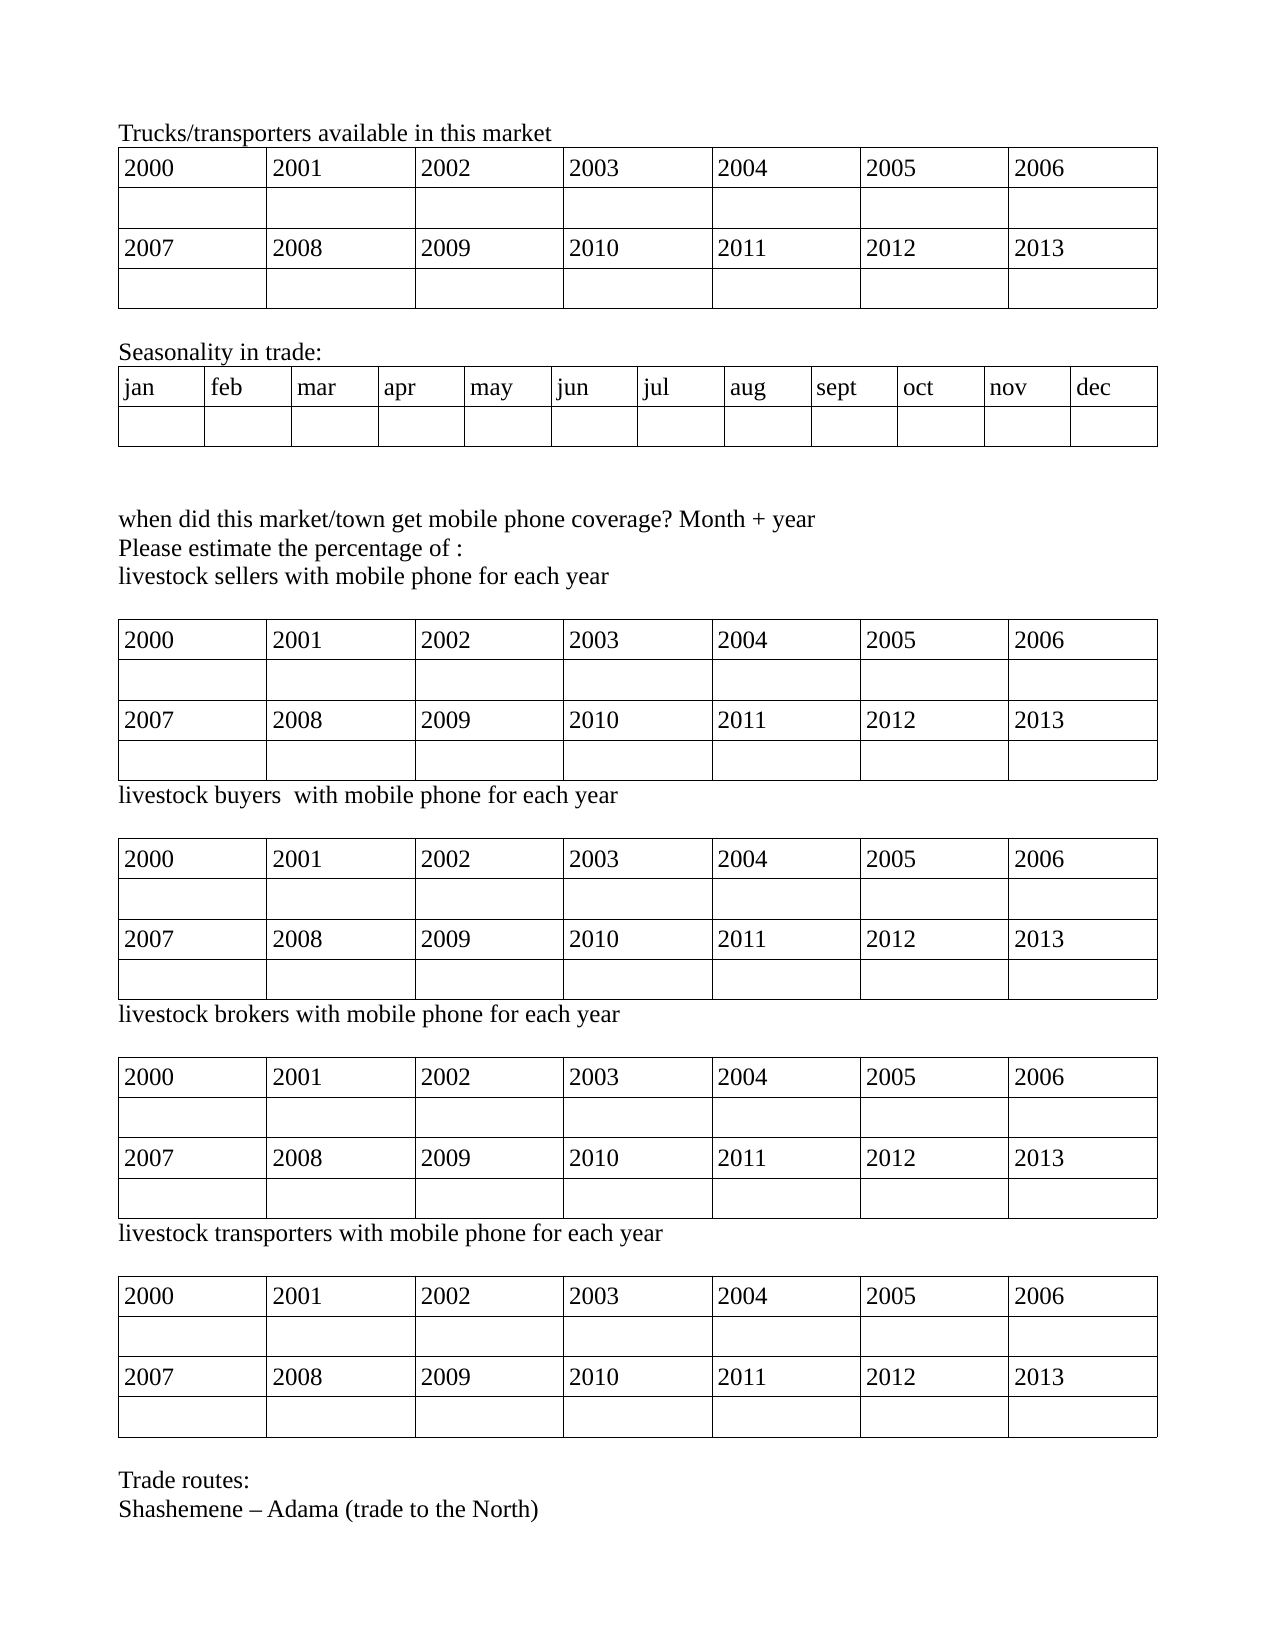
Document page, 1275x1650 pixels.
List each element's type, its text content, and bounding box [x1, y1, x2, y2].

table_cell [898, 407, 984, 446]
table_cell [713, 660, 860, 699]
table_cell [267, 741, 415, 780]
table_header 2000 [119, 839, 266, 878]
table_cell [552, 407, 637, 446]
table_cell 2012 [861, 920, 1008, 959]
table_cell 2011 [713, 1138, 860, 1178]
table_header 2000 [119, 620, 266, 659]
table_cell [1009, 1317, 1157, 1356]
table_cell 2013 [1009, 229, 1157, 268]
table_header feb [205, 367, 291, 406]
text Trade routes: [118, 1466, 1157, 1494]
table_header nov [985, 367, 1070, 406]
table_cell [416, 960, 563, 999]
table_cell [119, 660, 266, 699]
table_cell [119, 188, 266, 227]
table_cell [861, 1098, 1008, 1137]
table_cell 2007 [119, 701, 266, 740]
table_cell [861, 660, 1008, 699]
table_cell [713, 1397, 860, 1437]
table_cell [416, 660, 563, 699]
table_cell 2008 [267, 701, 415, 740]
table_cell [725, 407, 811, 446]
table_cell [1009, 879, 1157, 918]
table_cell [1009, 1179, 1157, 1218]
table_cell [985, 407, 1070, 446]
table_header 2001 [267, 1277, 415, 1316]
table_cell 2011 [713, 920, 860, 959]
table_cell [119, 1317, 266, 1356]
table_cell 2007 [119, 1357, 266, 1396]
table_cell [416, 188, 563, 227]
table_cell [1009, 188, 1157, 227]
text Please estimate the percentage of : [118, 533, 1157, 561]
table_cell [416, 1098, 563, 1137]
table_cell [564, 741, 712, 780]
table_cell [119, 879, 266, 918]
table_cell [713, 269, 860, 308]
table_header sept [812, 367, 897, 406]
table_cell [713, 741, 860, 780]
table_header 2003 [564, 148, 712, 187]
table_cell [564, 1179, 712, 1218]
table_cell [861, 741, 1008, 780]
table_header 2001 [267, 620, 415, 659]
table_header 2004 [713, 1058, 860, 1097]
table_header 2003 [564, 620, 712, 659]
text livestock sellers with mobile phone for each year [118, 561, 1157, 590]
table_cell [267, 1397, 415, 1437]
table_cell 2012 [861, 1138, 1008, 1178]
table_cell [564, 1317, 712, 1356]
table_cell [713, 188, 860, 227]
table_cell [564, 188, 712, 227]
table_header mar [292, 367, 378, 406]
table_cell [416, 741, 563, 780]
table_cell [267, 1179, 415, 1218]
table_cell [119, 960, 266, 999]
text livestock brokers with mobile phone for each year [118, 1000, 1157, 1028]
table_cell [416, 879, 563, 918]
text when did this market/town get mobile phone coverage? Month + year [118, 504, 1157, 533]
table_cell 2009 [416, 229, 563, 268]
table_header 2001 [267, 148, 415, 187]
text Shashemene – Adama (trade to the North) [118, 1494, 1157, 1523]
table_cell [1009, 741, 1157, 780]
table_cell [416, 1317, 563, 1356]
table_header 2002 [416, 620, 563, 659]
table_header 2004 [713, 1277, 860, 1316]
table_header 2006 [1009, 1058, 1157, 1097]
table_cell [379, 407, 464, 446]
table_cell 2013 [1009, 1357, 1157, 1396]
table_cell [564, 960, 712, 999]
text livestock transporters with mobile phone for each year [118, 1219, 1157, 1247]
table_cell [267, 188, 415, 227]
table_cell [713, 1098, 860, 1137]
table_header 2002 [416, 148, 563, 187]
table_cell 2011 [713, 1357, 860, 1396]
table_header aug [725, 367, 811, 406]
table_header 2001 [267, 1058, 415, 1097]
table_header 2004 [713, 620, 860, 659]
table_cell [1009, 1098, 1157, 1137]
table_cell [564, 269, 712, 308]
table_cell [861, 1397, 1008, 1437]
table_cell [564, 660, 712, 699]
table_header 2002 [416, 839, 563, 878]
table_header 2005 [861, 620, 1008, 659]
table_cell 2011 [713, 701, 860, 740]
table_cell [713, 879, 860, 918]
table_header 2006 [1009, 1277, 1157, 1316]
table_cell 2010 [564, 1357, 712, 1396]
table_cell 2011 [713, 229, 860, 268]
table_cell 2012 [861, 229, 1008, 268]
table_cell 2009 [416, 701, 563, 740]
table_header 2002 [416, 1058, 563, 1097]
text livestock buyers with mobile phone for each year [118, 781, 1157, 809]
table_header 2006 [1009, 839, 1157, 878]
table_header 2000 [119, 148, 266, 187]
table_cell [465, 407, 551, 446]
table_cell [861, 879, 1008, 918]
table_header 2005 [861, 1058, 1008, 1097]
table_cell [861, 188, 1008, 227]
table_cell [564, 1397, 712, 1437]
table_header 2003 [564, 839, 712, 878]
table_cell [713, 1317, 860, 1356]
table_header 2002 [416, 1277, 563, 1316]
table_cell 2009 [416, 920, 563, 959]
table_cell 2007 [119, 1138, 266, 1178]
table_cell 2013 [1009, 701, 1157, 740]
table_cell [1009, 269, 1157, 308]
table_header 2006 [1009, 620, 1157, 659]
table_cell [1009, 1397, 1157, 1437]
table_header 2004 [713, 839, 860, 878]
table_cell 2012 [861, 701, 1008, 740]
table_header apr [379, 367, 464, 406]
table_cell [416, 269, 563, 308]
table_header dec [1071, 367, 1157, 406]
table_cell 2010 [564, 920, 712, 959]
table_cell [416, 1397, 563, 1437]
table_cell 2010 [564, 229, 712, 268]
table_header 2006 [1009, 148, 1157, 187]
text Seasonality in trade: [118, 337, 1157, 366]
table_header 2004 [713, 148, 860, 187]
table_cell [638, 407, 724, 446]
table_header oct [898, 367, 984, 406]
table_cell 2009 [416, 1357, 563, 1396]
table_header 2005 [861, 1277, 1008, 1316]
table_cell [1009, 960, 1157, 999]
table_cell [1071, 407, 1157, 446]
table_cell [812, 407, 897, 446]
table_cell 2008 [267, 920, 415, 959]
table_header 2000 [119, 1277, 266, 1316]
table_cell 2007 [119, 229, 266, 268]
table_header 2005 [861, 839, 1008, 878]
text Trucks/transporters available in this market [118, 118, 1157, 147]
table_cell [119, 1098, 266, 1137]
table_cell 2012 [861, 1357, 1008, 1396]
table_header 2000 [119, 1058, 266, 1097]
table_cell [564, 879, 712, 918]
table_cell [713, 1179, 860, 1218]
table_header 2003 [564, 1277, 712, 1316]
table_cell [416, 1179, 563, 1218]
table_cell [861, 1179, 1008, 1218]
table_cell 2010 [564, 1138, 712, 1178]
table_header jan [119, 367, 204, 406]
table_cell 2007 [119, 920, 266, 959]
table_cell [119, 1179, 266, 1218]
table_cell 2008 [267, 1138, 415, 1178]
table_cell [861, 960, 1008, 999]
table_cell 2008 [267, 1357, 415, 1396]
table_header may [465, 367, 551, 406]
table_cell [267, 660, 415, 699]
table_header jun [552, 367, 637, 406]
table_header 2005 [861, 148, 1008, 187]
table_cell [205, 407, 291, 446]
table_cell 2010 [564, 701, 712, 740]
table_cell [267, 269, 415, 308]
table_cell [861, 1317, 1008, 1356]
table_cell [861, 269, 1008, 308]
table_cell [267, 879, 415, 918]
table_cell [119, 407, 204, 446]
table_cell 2013 [1009, 1138, 1157, 1178]
table_cell [267, 1317, 415, 1356]
table_cell [267, 960, 415, 999]
table_header 2003 [564, 1058, 712, 1097]
table_cell [713, 960, 860, 999]
table_cell [1009, 660, 1157, 699]
table_header jul [638, 367, 724, 406]
table_header 2001 [267, 839, 415, 878]
table_cell [564, 1098, 712, 1137]
table_cell [119, 741, 266, 780]
table_cell [267, 1098, 415, 1137]
table_cell 2013 [1009, 920, 1157, 959]
table_cell [292, 407, 378, 446]
table_cell [119, 1397, 266, 1437]
table_cell 2008 [267, 229, 415, 268]
table_cell [119, 269, 266, 308]
table_cell 2009 [416, 1138, 563, 1178]
